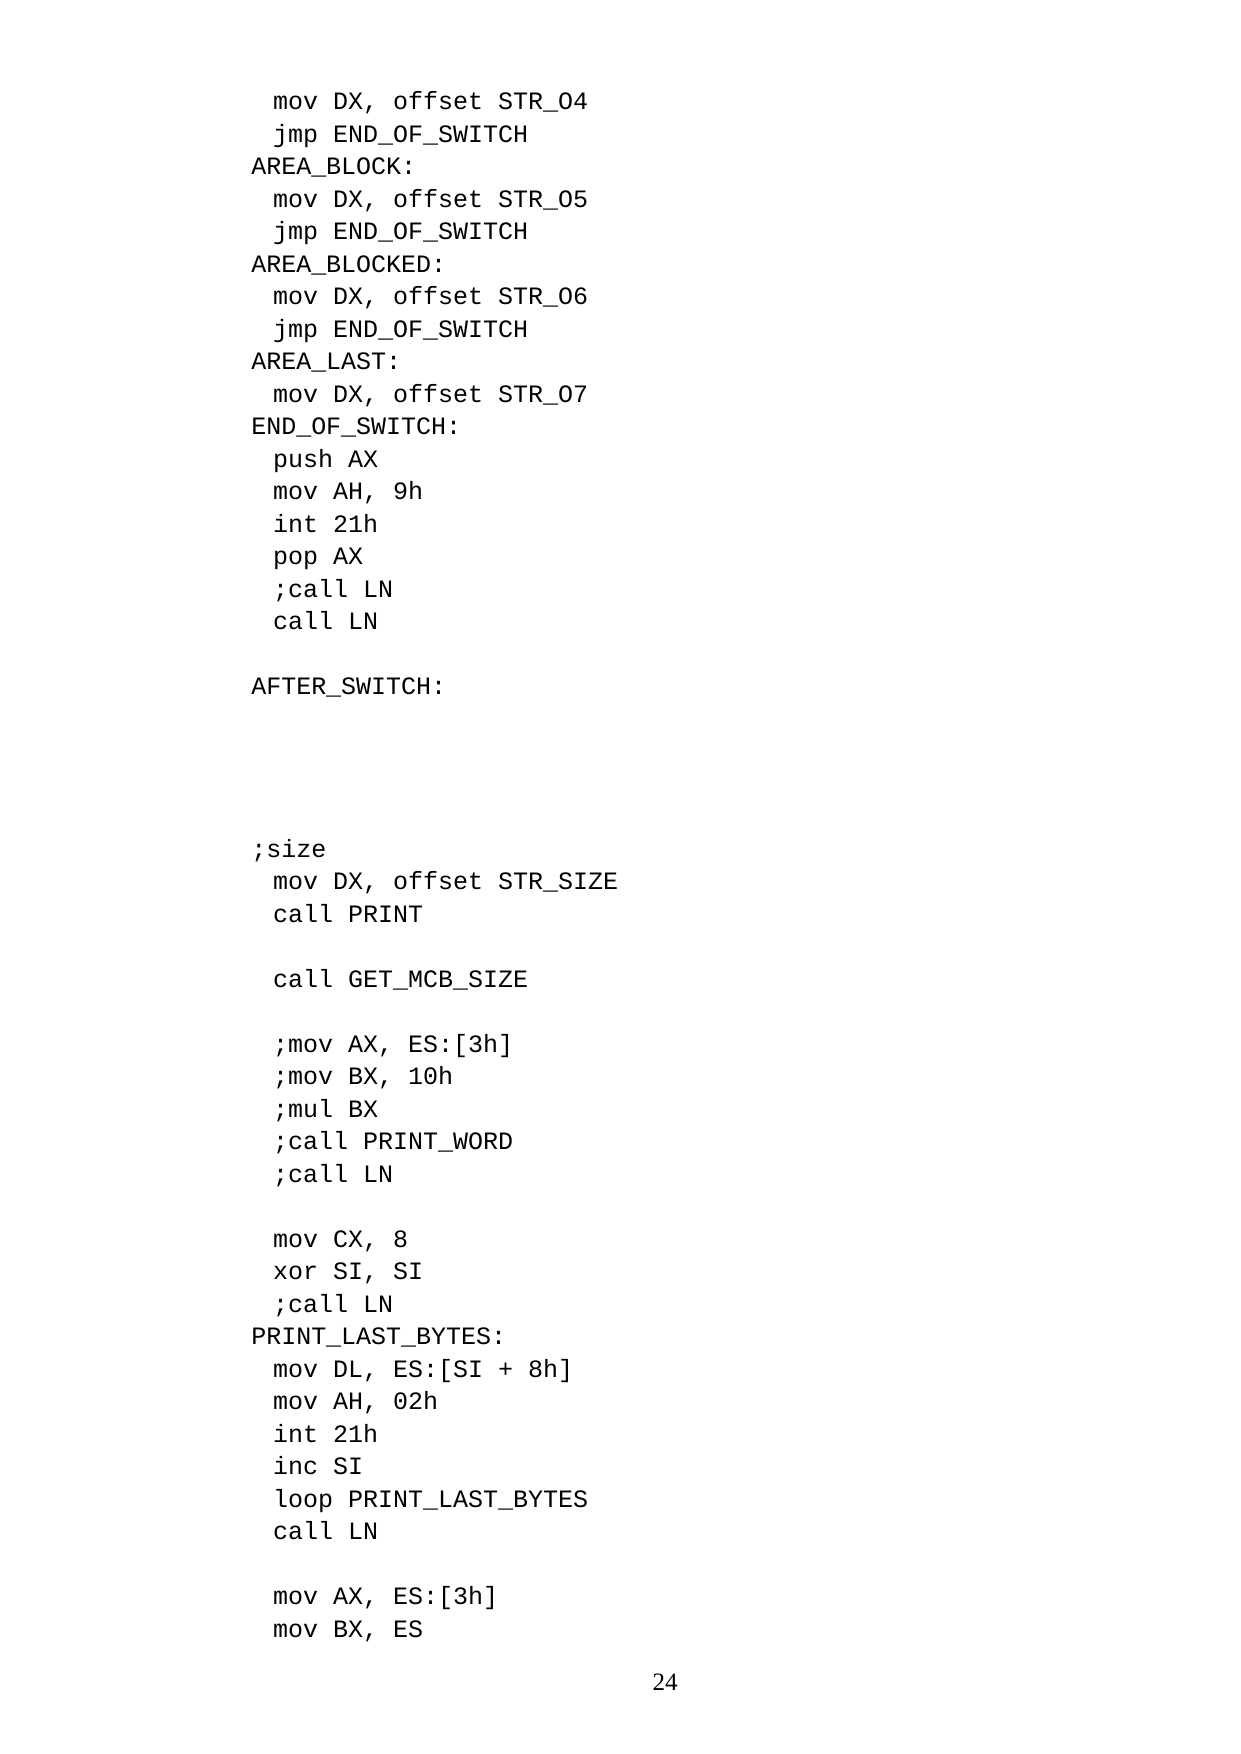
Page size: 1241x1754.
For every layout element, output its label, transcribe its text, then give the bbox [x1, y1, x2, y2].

text push AX [177, 446, 1152, 474]
text call GET_MCB_SIZE [177, 966, 1152, 994]
text ;mov BX, 10h [177, 1064, 1152, 1092]
text ;size [177, 836, 1152, 864]
text jmp END_OF_SWITCH [177, 316, 1152, 344]
text PRINT_LAST_BYTES: [177, 1324, 1152, 1352]
text pop AX [177, 544, 1152, 572]
text mov DX, offset STR_SIZE [177, 869, 1152, 897]
text inc SI [177, 1454, 1152, 1482]
text AREA_BLOCK: [177, 154, 1152, 182]
text xor SI, SI [177, 1259, 1152, 1287]
text jmp END_OF_SWITCH [177, 219, 1152, 247]
text mov DL, ES:[SI + 8h] [177, 1356, 1152, 1384]
text call LN [177, 1519, 1152, 1547]
text ;call LN [177, 1291, 1152, 1319]
text int 21h [177, 1421, 1152, 1449]
text int 21h [177, 511, 1152, 539]
text ;mul BX [177, 1096, 1152, 1124]
text END_OF_SWITCH: [177, 414, 1152, 442]
text mov BX, ES [177, 1616, 1152, 1644]
text ;call LN [177, 576, 1152, 604]
text AREA_LAST: [177, 349, 1152, 377]
text call LN [177, 609, 1152, 637]
text mov AX, ES:[3h] [177, 1584, 1152, 1612]
text mov AH, 9h [177, 479, 1152, 507]
text mov DX, offset STR_O4 [177, 89, 1152, 117]
text AREA_BLOCKED: [177, 251, 1152, 279]
text mov CX, 8 [177, 1226, 1152, 1254]
text mov DX, offset STR_O6 [177, 284, 1152, 312]
text ;mov AX, ES:[3h] [177, 1031, 1152, 1059]
text ;call PRINT_WORD [177, 1129, 1152, 1157]
text ;call LN [177, 1161, 1152, 1189]
text jmp END_OF_SWITCH [177, 121, 1152, 149]
text mov DX, offset STR_O7 [177, 381, 1152, 409]
text AFTER_SWITCH: [177, 674, 1152, 702]
text mov DX, offset STR_O5 [177, 186, 1152, 214]
text call PRINT [177, 901, 1152, 929]
text loop PRINT_LAST_BYTES [177, 1486, 1152, 1514]
text mov AH, 02h [177, 1389, 1152, 1417]
